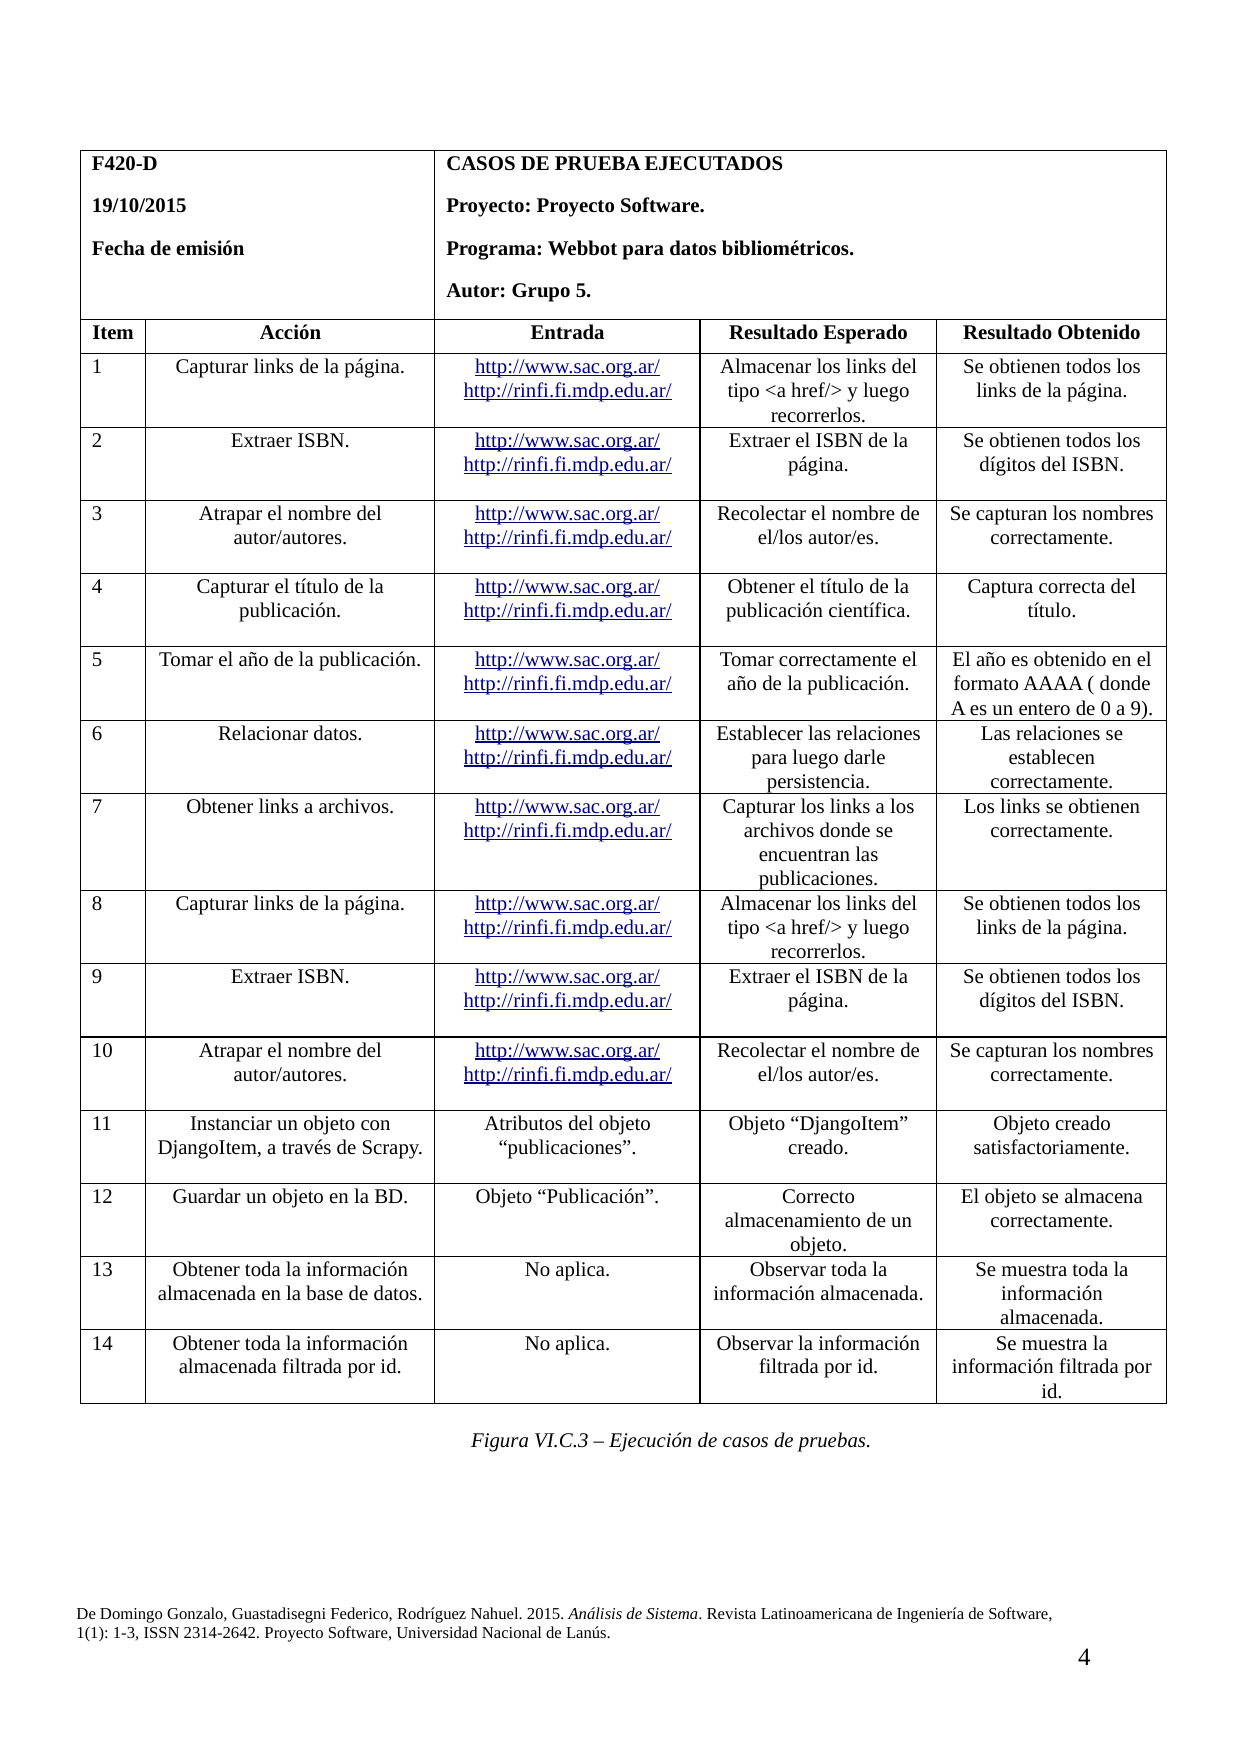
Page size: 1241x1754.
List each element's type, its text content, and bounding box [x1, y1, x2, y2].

table_cell Atributos del objeto “publicaciones”. [435, 1111, 699, 1183]
table_cell Captura correcta del título. [937, 574, 1166, 646]
table_cell Correcto almacenamiento de un objeto. [701, 1184, 936, 1256]
table_cell Obtener toda la información almacenada filtrada por id. [146, 1330, 434, 1403]
table_cell Se capturan los nombres correctamente. [937, 1038, 1166, 1110]
table_cell Establecer las relaciones para luego darle persistencia. [701, 721, 936, 793]
table_cell Instanciar un objeto con DjangoItem, a través de Scrapy. [146, 1111, 434, 1183]
table_cell Capturar links de la página. [146, 891, 434, 963]
table_cell 6 [81, 721, 145, 793]
table_cell No aplica. [435, 1330, 699, 1403]
table_cell Extraer el ISBN de la página. [701, 428, 936, 500]
table_cell 3 [81, 501, 145, 573]
table_cell 12 [81, 1184, 145, 1256]
table_cell Se muestra la información filtrada por id. [937, 1330, 1166, 1403]
table_cell Guardar un objeto en la BD. [146, 1184, 434, 1256]
table_cell Obtener links a archivos. [146, 794, 434, 890]
table_cell Los links se obtienen correctamente. [937, 794, 1166, 890]
table_cell 4 [81, 574, 145, 646]
table_cell Tomar el año de la publicación. [146, 647, 434, 719]
table_cell Observar toda la información almacenada. [701, 1257, 936, 1329]
table_cell Atrapar el nombre del autor/autores. [146, 501, 434, 573]
table_cell Entrada [435, 320, 699, 353]
table_cell El objeto se almacena correctamente. [937, 1184, 1166, 1256]
table_cell Se obtienen todos los dígitos del ISBN. [937, 428, 1166, 500]
table_cell http://www.sac.org.ar/ http://rinfi.fi.mdp.edu.ar/ [435, 354, 699, 427]
table_cell http://www.sac.org.ar/ http://rinfi.fi.mdp.edu.ar/ [435, 428, 699, 500]
table_cell http://www.sac.org.ar/ http://rinfi.fi.mdp.edu.ar/ [435, 1038, 699, 1110]
table_cell Obtener el título de la publicación científica. [701, 574, 936, 646]
table_cell 1 [81, 354, 145, 427]
table_cell Extraer ISBN. [146, 964, 434, 1036]
table_cell http://www.sac.org.ar/ http://rinfi.fi.mdp.edu.ar/ [435, 891, 699, 963]
table_cell Relacionar datos. [146, 721, 434, 793]
table_cell 2 [81, 428, 145, 500]
table_cell Se capturan los nombres correctamente. [937, 501, 1166, 573]
table_cell Se obtienen todos los links de la página. [937, 354, 1166, 427]
table_cell 13 [81, 1257, 145, 1329]
table_cell Extraer el ISBN de la página. [701, 964, 936, 1036]
table_cell Capturar el título de la publicación. [146, 574, 434, 646]
table_cell Las relaciones se establecen correctamente. [937, 721, 1166, 793]
table_cell http://www.sac.org.ar/ http://rinfi.fi.mdp.edu.ar/ [435, 794, 699, 890]
table_cell Objeto “DjangoItem” creado. [701, 1111, 936, 1183]
table_cell Item [81, 320, 145, 353]
table_cell http://www.sac.org.ar/ http://rinfi.fi.mdp.edu.ar/ [435, 647, 699, 719]
table_cell Atrapar el nombre del autor/autores. [146, 1038, 434, 1110]
table_cell http://www.sac.org.ar/ http://rinfi.fi.mdp.edu.ar/ [435, 964, 699, 1036]
table_cell 11 [81, 1111, 145, 1183]
table_cell http://www.sac.org.ar/ http://rinfi.fi.mdp.edu.ar/ [435, 574, 699, 646]
table_cell 10 [81, 1038, 145, 1110]
table_cell 14 [81, 1330, 145, 1403]
table_cell Recolectar el nombre de el/los autor/es. [701, 1038, 936, 1110]
table_cell Objeto “Publicación”. [435, 1184, 699, 1256]
table_cell No aplica. [435, 1257, 699, 1329]
table_cell 9 [81, 964, 145, 1036]
table_cell Resultado Obtenido [937, 320, 1166, 353]
table_cell Se obtienen todos los links de la página. [937, 891, 1166, 963]
table_cell Obtener toda la información almacenada en la base de datos. [146, 1257, 434, 1329]
table_header CASOS DE PRUEBA EJECUTADOS Proyecto: Proyecto Software. Programa: Webbot para datos bibliométricos. Autor: Grupo 5. [435, 151, 1166, 319]
table_cell Capturar los links a los archivos donde se encuentran las publicaciones. [701, 794, 936, 890]
text Figura VI.C.3 – Ejecución de casos de pruebas. [149, 1428, 1165, 1452]
table_cell 8 [81, 891, 145, 963]
table_cell Se obtienen todos los dígitos del ISBN. [937, 964, 1166, 1036]
table_cell Almacenar los links del tipo <a href/> y luego recorrerlos. [701, 891, 936, 963]
table_header F420-D 19/10/2015 Fecha de emisión [81, 151, 434, 319]
table_cell 5 [81, 647, 145, 719]
table_cell Se muestra toda la información almacenada. [937, 1257, 1166, 1329]
table_cell 7 [81, 794, 145, 890]
table_cell El año es obtenido en el formato AAAA ( donde A es un entero de 0 a 9). [937, 647, 1166, 719]
table_cell Almacenar los links del tipo <a href/> y luego recorrerlos. [701, 354, 936, 427]
table_cell Resultado Esperado [701, 320, 936, 353]
table_cell Tomar correctamente el año de la publicación. [701, 647, 936, 719]
table_cell Recolectar el nombre de el/los autor/es. [701, 501, 936, 573]
table_cell Acción [146, 320, 434, 353]
table_cell Extraer ISBN. [146, 428, 434, 500]
table_cell Objeto creado satisfactoriamente. [937, 1111, 1166, 1183]
table_cell http://www.sac.org.ar/ http://rinfi.fi.mdp.edu.ar/ [435, 501, 699, 573]
table_cell Observar la información filtrada por id. [701, 1330, 936, 1403]
table_cell Capturar links de la página. [146, 354, 434, 427]
table_cell http://www.sac.org.ar/ http://rinfi.fi.mdp.edu.ar/ [435, 721, 699, 793]
